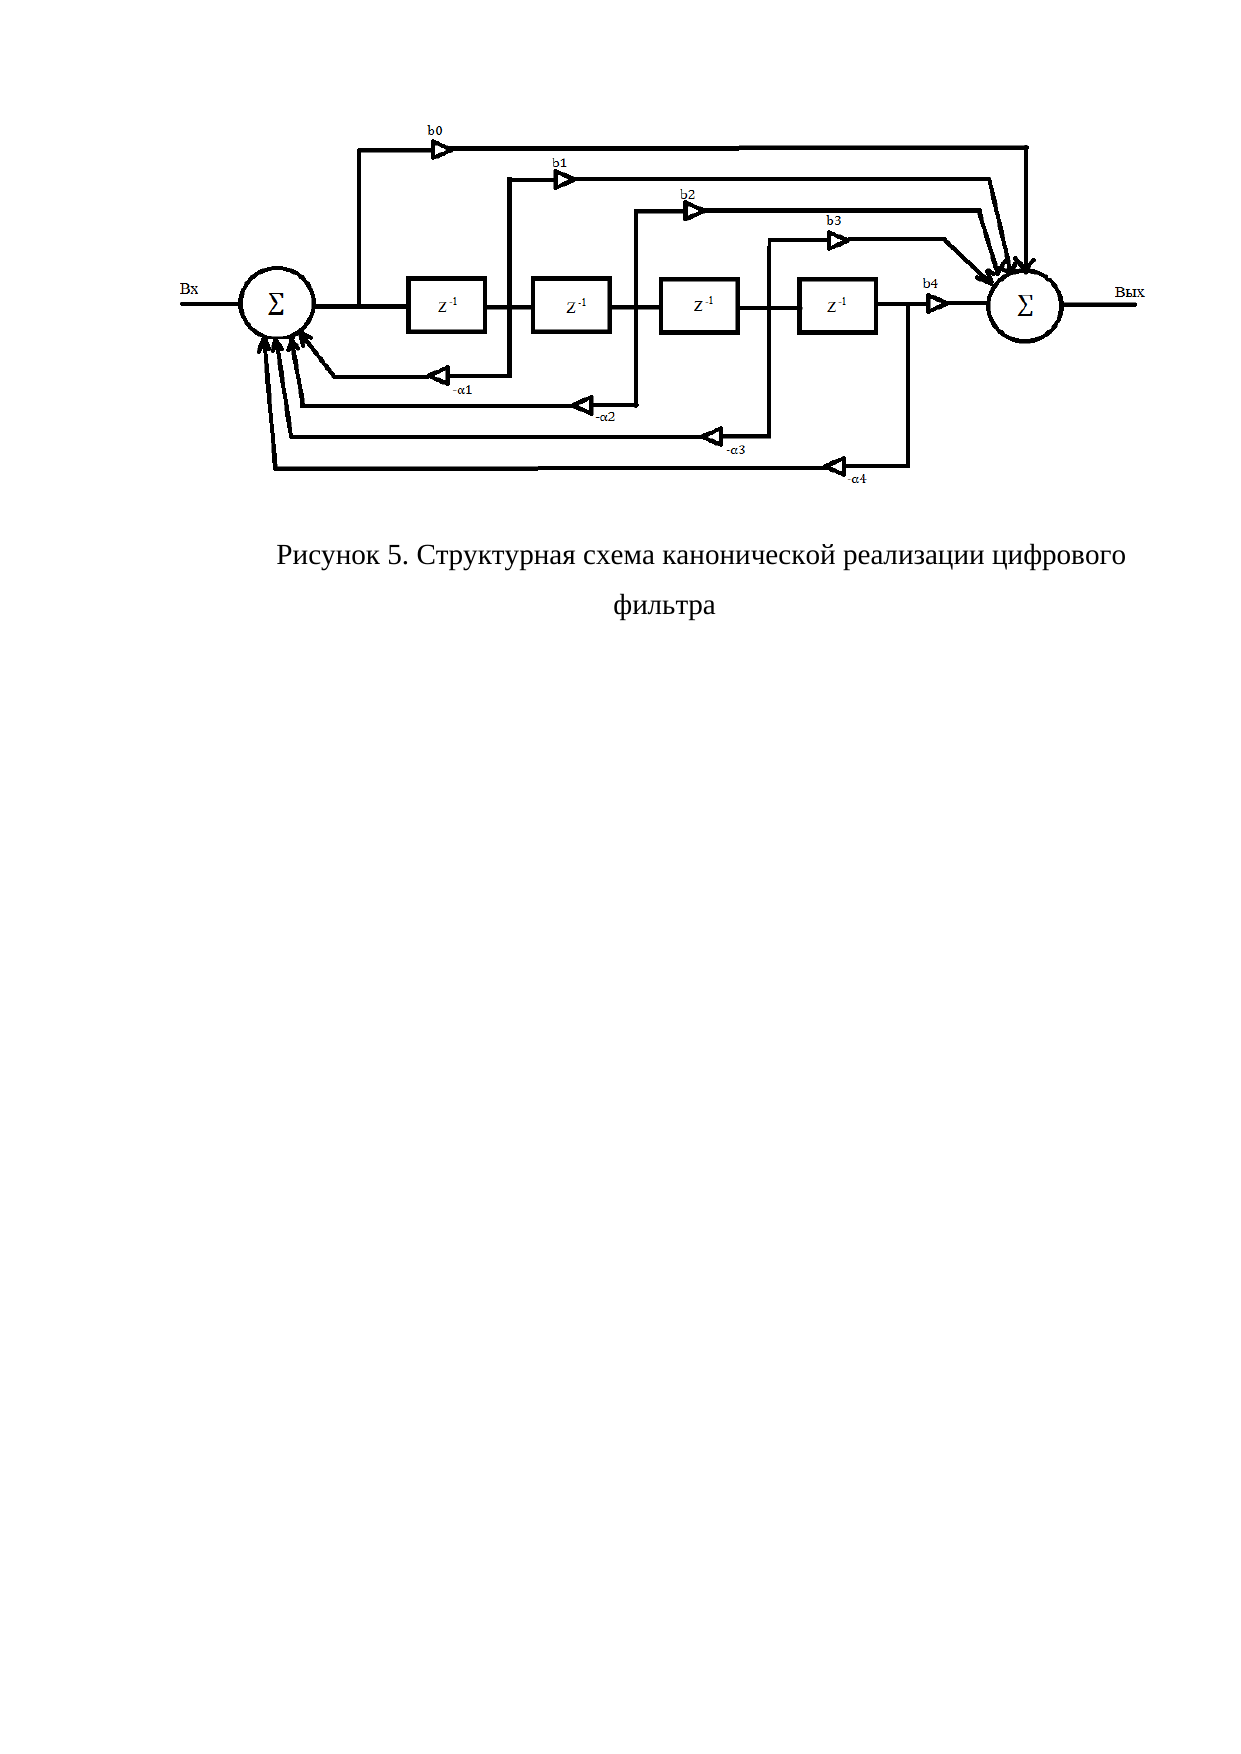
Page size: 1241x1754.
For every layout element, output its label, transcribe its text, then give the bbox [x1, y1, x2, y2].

text Рисунок 5. Структурная схема канонической реализации цифрового фильтра [177, 537, 1152, 621]
picture [177, 118, 1152, 507]
